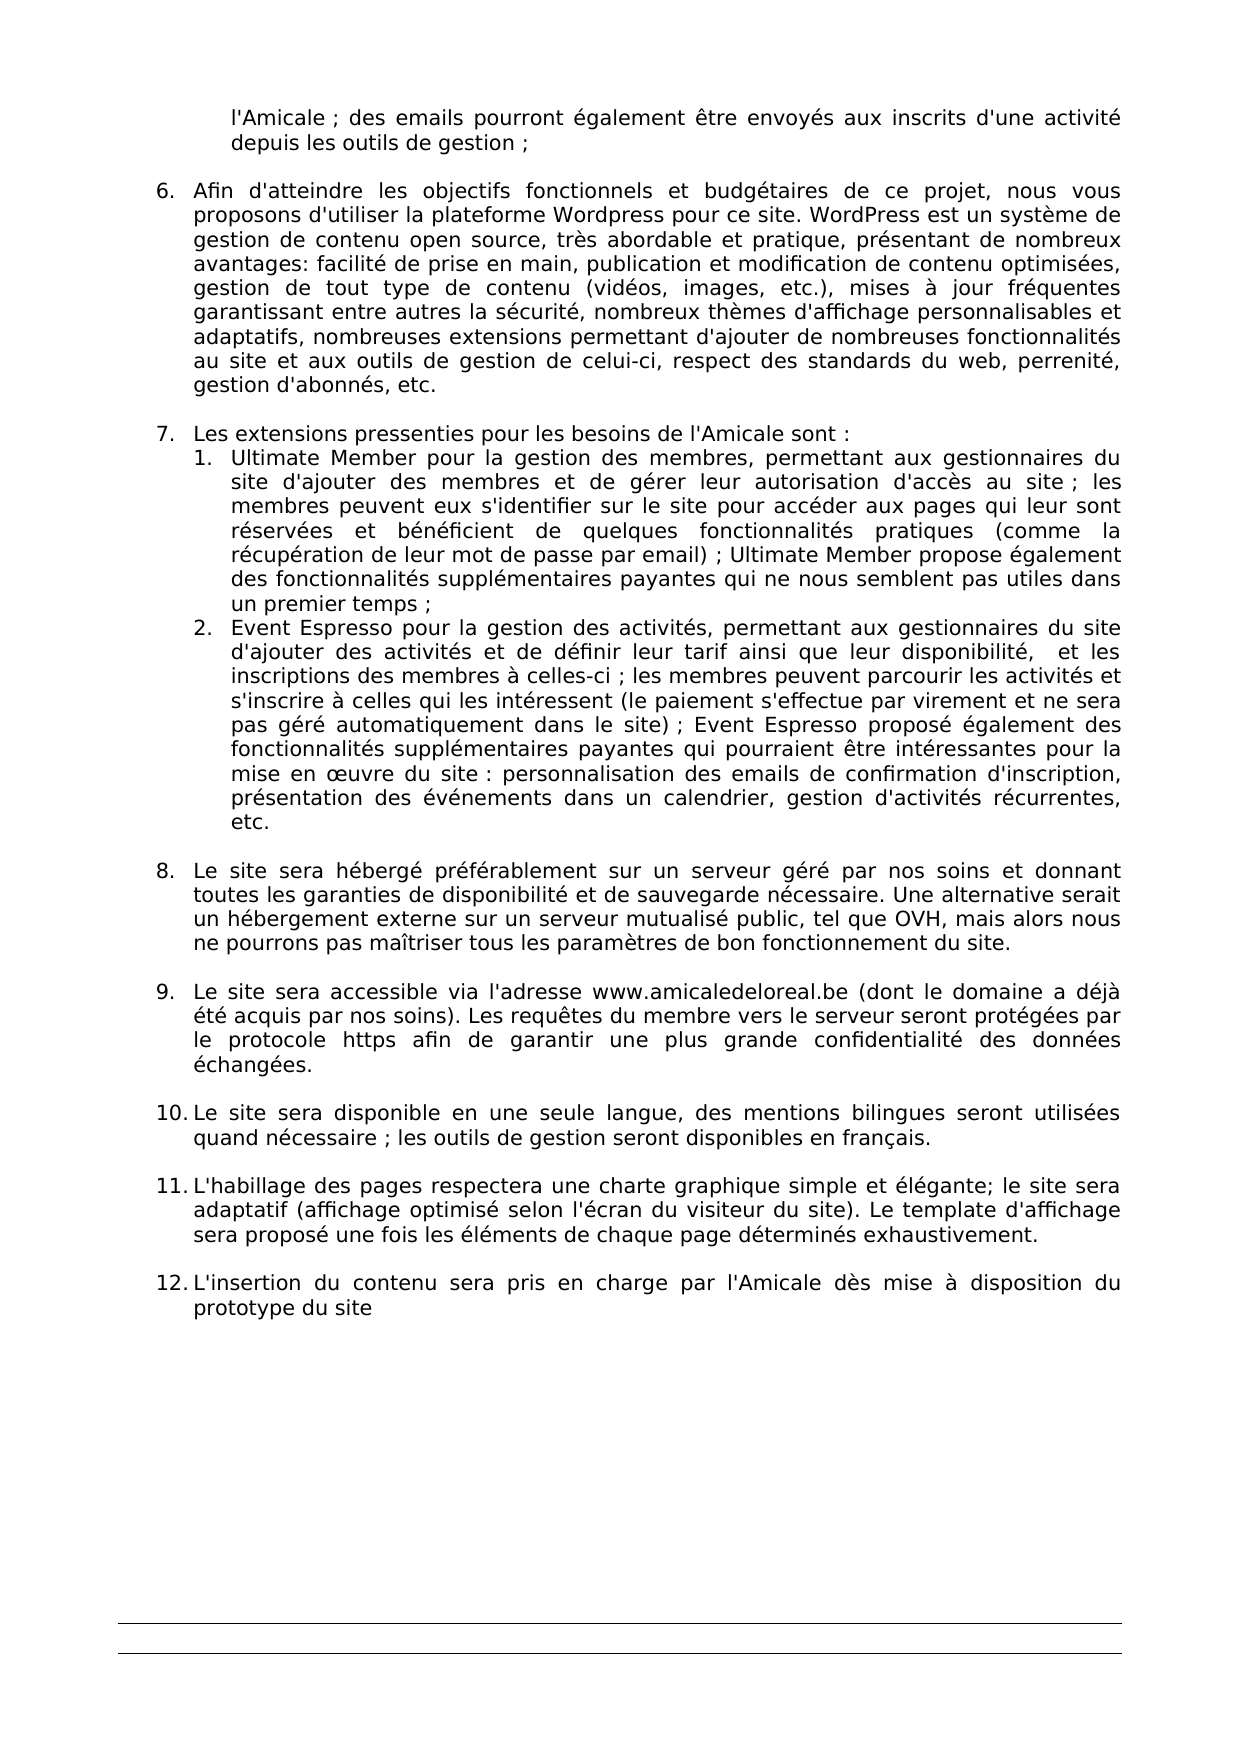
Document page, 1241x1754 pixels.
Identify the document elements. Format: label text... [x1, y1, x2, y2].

list Afin d'atteindre les objectifs fonctionnels et budgétaires de ce projet, nous vous proposons d'utiliser la plateforme Wordpress pour ce site. WordPress est un système de gestion de contenu open source, très abordable et pratique, présentant de nombreux avantages: facilité de prise en main, publication et modification de contenu optimisées, gestion de tout type de contenu (vidéos, images, etc.), mises à jour fréquentes garantissant entre autres la sécurité, nombreux thèmes d'affichage personnalisables et adaptatifs, nombreuses extensions permettant d'ajouter de nombreuses fonctionnalités au site et aux outils de gestion de celui-ci, respect des standards du web, perrenité, gestion d'abonnés, etc. [156, 179, 1122, 397]
list L'insertion du contenu sera pris en charge par l'Amicale dès mise à disposition du prototype du site [156, 1271, 1122, 1320]
list L'habillage des pages respectera une charte graphique simple et élégante; le site sera adaptatif (affichage optimisé selon l'écran du visiteur du site). Le template d'affichage sera proposé une fois les éléments de chaque page déterminés exhaustivement. [156, 1174, 1122, 1247]
list Les extensions pressenties pour les besoins de l'Amicale sont : [156, 422, 1122, 446]
list Le site sera disponible en une seule langue, des mentions bilingues seront utilisées quand nécessaire ; les outils de gestion seront disponibles en français. [156, 1101, 1122, 1150]
list l'Amicale ; des emails pourront également être envoyés aux inscrits d'une activité depuis les outils de gestion ; [193, 106, 1122, 155]
list Le site sera accessible via l'adresse www.amicaledeloreal.be (dont le domaine a déjà été acquis par nos soins). Les requêtes du membre vers le serveur seront protégées par le protocole https afin de garantir une plus grande confidentialité des données échangées. [156, 980, 1122, 1077]
list Le site sera hébergé préférablement sur un serveur géré par nos soins et donnant toutes les garanties de disponibilité et de sauvegarde nécessaire. Une alternative serait un hébergement externe sur un serveur mutualisé public, tel que OVH, mais alors nous ne pourrons pas maîtriser tous les paramètres de bon fonctionnement du site. [156, 859, 1122, 956]
list Ultimate Member pour la gestion des membres, permettant aux gestionnaires du site d'ajouter des membres et de gérer leur autorisation d'accès au site ; les membres peuvent eux s'identifier sur le site pour accéder aux pages qui leur sont réservées et bénéficient de quelques fonctionnalités pratiques (comme la récupération de leur mot de passe par email) ; Ultimate Member propose également des fonctionnalités supplémentaires payantes qui ne nous semblent pas utiles dans un premier temps ; [193, 446, 1122, 616]
list Event Espresso pour la gestion des activités, permettant aux gestionnaires du site d'ajouter des activités et de définir leur tarif ainsi que leur disponibilité, et les inscriptions des membres à celles-ci ; les membres peuvent parcourir les activités et s'inscrire à celles qui les intéressent (le paiement s'effectue par virement et ne sera pas géré automatiquement dans le site) ; Event Espresso proposé également des fonctionnalités supplémentaires payantes qui pourraient être intéressantes pour la mise en œuvre du site : personnalisation des emails de confirmation d'inscription, présentation des événements dans un calendrier, gestion d'activités récurrentes, etc. [193, 616, 1122, 834]
